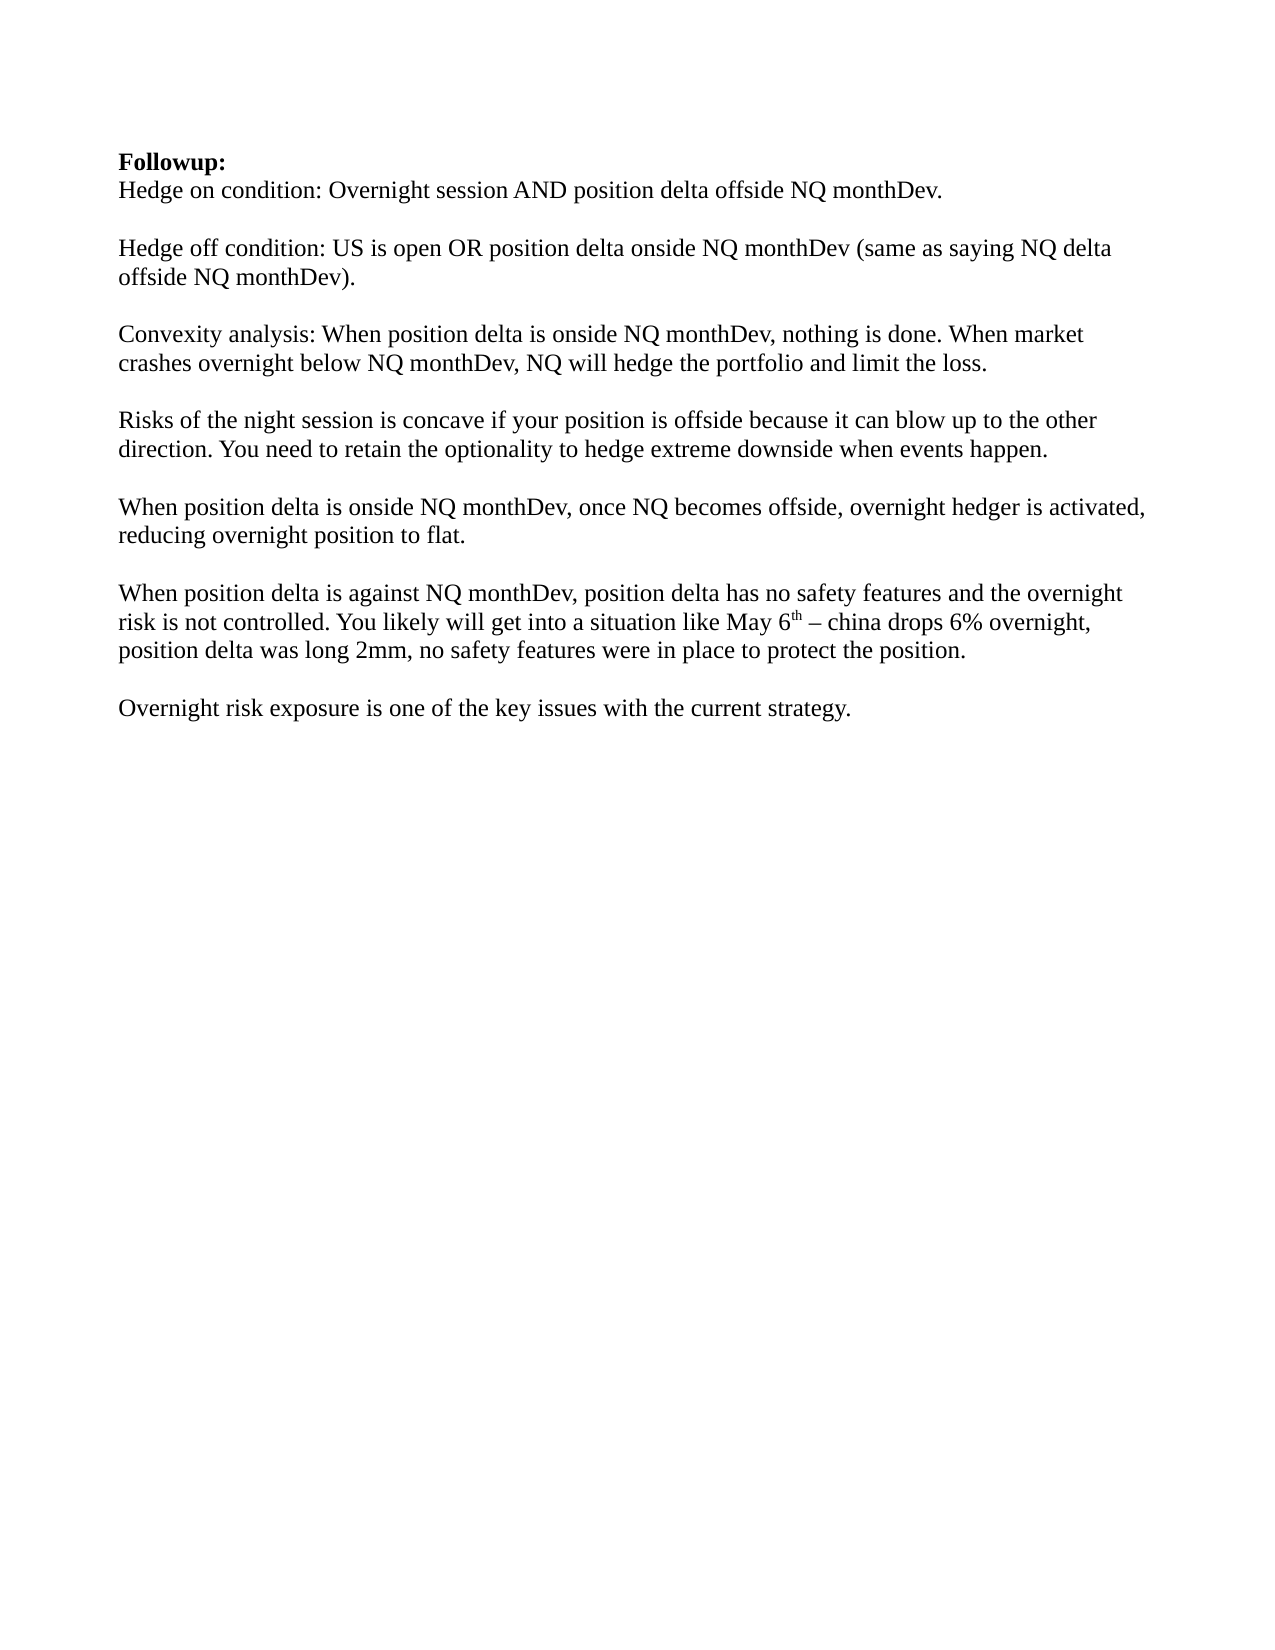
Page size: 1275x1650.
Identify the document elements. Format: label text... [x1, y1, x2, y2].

text When position delta is against NQ monthDev, position delta has no safety features and the overnight risk is not controlled. You likely will get into a situation like May 6th – china drops 6% overnight, position delta was long 2mm, no safety features were in place to protect the position. [118, 578, 1157, 664]
text Risks of the night session is concave if your position is offside because it can blow up to the other direction. You need to retain the optionality to hedge extreme downside when events happen. [118, 406, 1157, 463]
text Convexity analysis: When position delta is onside NQ monthDev, nothing is done. When market crashes overnight below NQ monthDev, NQ will hedge the portfolio and limit the loss. [118, 319, 1157, 377]
text Overnight risk exposure is one of the key issues with the current strategy. [118, 693, 1157, 722]
text Followup: [118, 147, 1157, 176]
text Hedge on condition: Overnight session AND position delta offside NQ monthDev. [118, 176, 1157, 204]
text When position delta is onside NQ monthDev, once NQ becomes offside, overnight hedger is activated, reducing overnight position to flat. [118, 492, 1157, 549]
text Hedge off condition: US is open OR position delta onside NQ monthDev (same as saying NQ delta offside NQ monthDev). [118, 233, 1157, 291]
